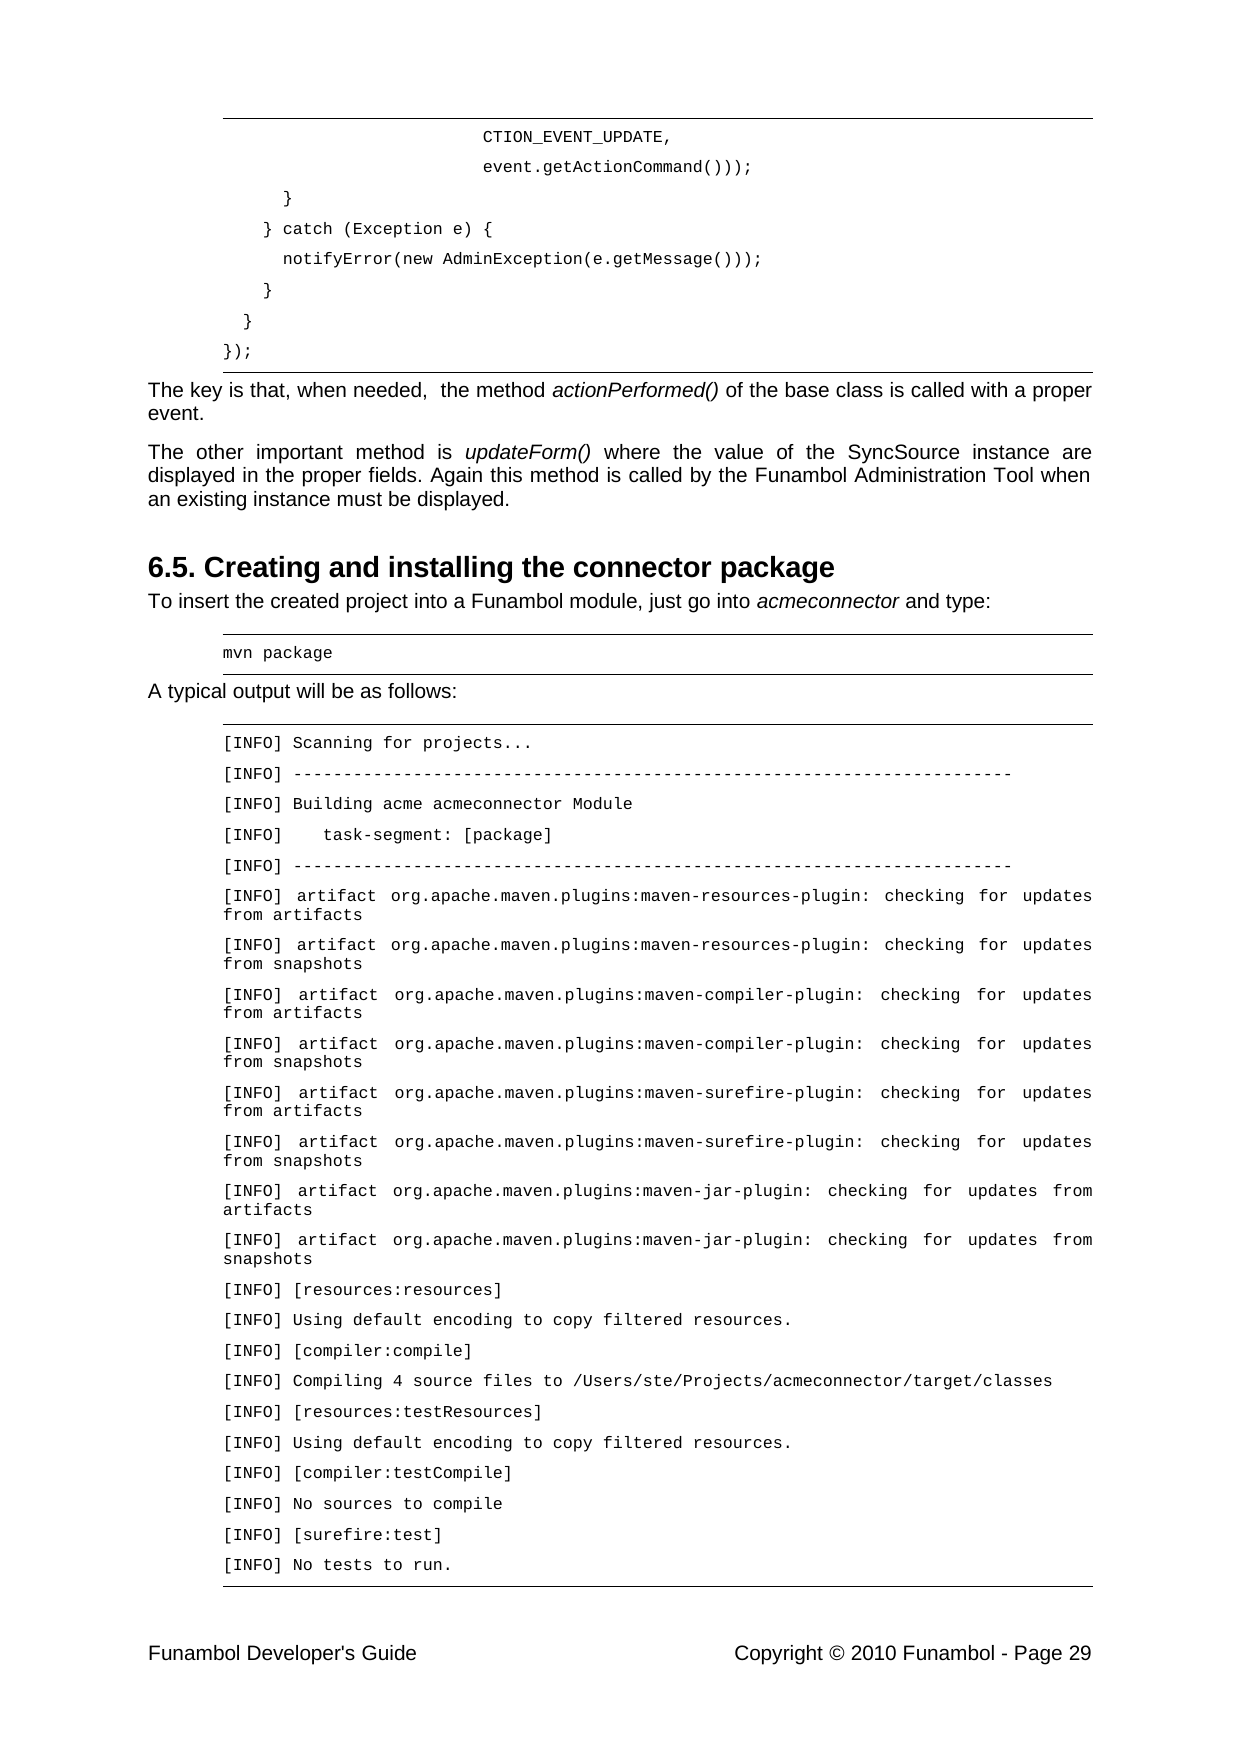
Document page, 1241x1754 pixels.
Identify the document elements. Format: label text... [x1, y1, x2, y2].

text [INFO] Building acme acmeconnector Module [223, 786, 1093, 815]
text } [223, 271, 1093, 300]
text [INFO] [resources:testResources] [223, 1393, 1093, 1422]
text [INFO] artifact org.apache.maven.plugins:maven-resources-plugin: checking for updates from artifacts [223, 877, 1093, 925]
text [INFO] No tests to run. [223, 1546, 1093, 1586]
text CTION_EVENT_UPDATE, [223, 119, 1093, 147]
text [INFO] artifact org.apache.maven.plugins:maven-surefire-plugin: checking for updates from snapshots [223, 1123, 1093, 1171]
text [INFO] Using default encoding to copy filtered resources. [223, 1424, 1093, 1453]
text [INFO] artifact org.apache.maven.plugins:maven-jar-plugin: checking for updates from snapshots [223, 1222, 1093, 1269]
text [INFO] [surefire:test] [223, 1516, 1093, 1545]
text } [223, 302, 1093, 331]
text [INFO] Compiling 4 source files to /Users/ste/Projects/acmeconnector/target/classes [223, 1363, 1093, 1392]
text [INFO] Using default encoding to copy filtered resources. [223, 1301, 1093, 1331]
text } [223, 179, 1093, 208]
text The key is that, when needed, the method actionPerformed() of the base class is called with a proper event. [148, 378, 1093, 425]
text [INFO] ------------------------------------------------------------------------ [223, 847, 1093, 876]
text [INFO] [resources:resources] [223, 1271, 1093, 1300]
subtitle Creating and installing the connector package [148, 551, 1093, 583]
text } catch (Exception e) { [223, 210, 1093, 239]
text To insert the created project into a Funambol module, just go into acmeconnector and type: [148, 589, 1093, 613]
text [INFO] No sources to compile [223, 1485, 1093, 1514]
text [INFO] Scanning for projects... [223, 725, 1093, 753]
text [INFO] [compiler:testCompile] [223, 1454, 1093, 1484]
text [INFO] ------------------------------------------------------------------------ [223, 755, 1093, 784]
text A typical output will be as follows: [148, 680, 1093, 703]
text [INFO] artifact org.apache.maven.plugins:maven-compiler-plugin: checking for updates from artifacts [223, 976, 1093, 1023]
text [INFO] artifact org.apache.maven.plugins:maven-jar-plugin: checking for updates from artifacts [223, 1172, 1093, 1220]
text [INFO] artifact org.apache.maven.plugins:maven-surefire-plugin: checking for updates from artifacts [223, 1074, 1093, 1122]
text The other important method is updateForm() where the value of the SyncSource instance are displayed in the proper fields. Again this method is called by the Funambol Administration Tool when an existing instance must be displayed. [148, 440, 1093, 511]
text [INFO] artifact org.apache.maven.plugins:maven-resources-plugin: checking for updates from snapshots [223, 927, 1093, 974]
text event.getActionCommand())); [223, 149, 1093, 178]
text }); [223, 332, 1093, 372]
text [INFO] task-segment: [package] [223, 816, 1093, 845]
text [INFO] artifact org.apache.maven.plugins:maven-compiler-plugin: checking for updates from snapshots [223, 1025, 1093, 1073]
text notifyError(new AdminException(e.getMessage())); [223, 241, 1093, 270]
text [INFO] [compiler:compile] [223, 1332, 1093, 1361]
text mvn package [223, 635, 1093, 674]
